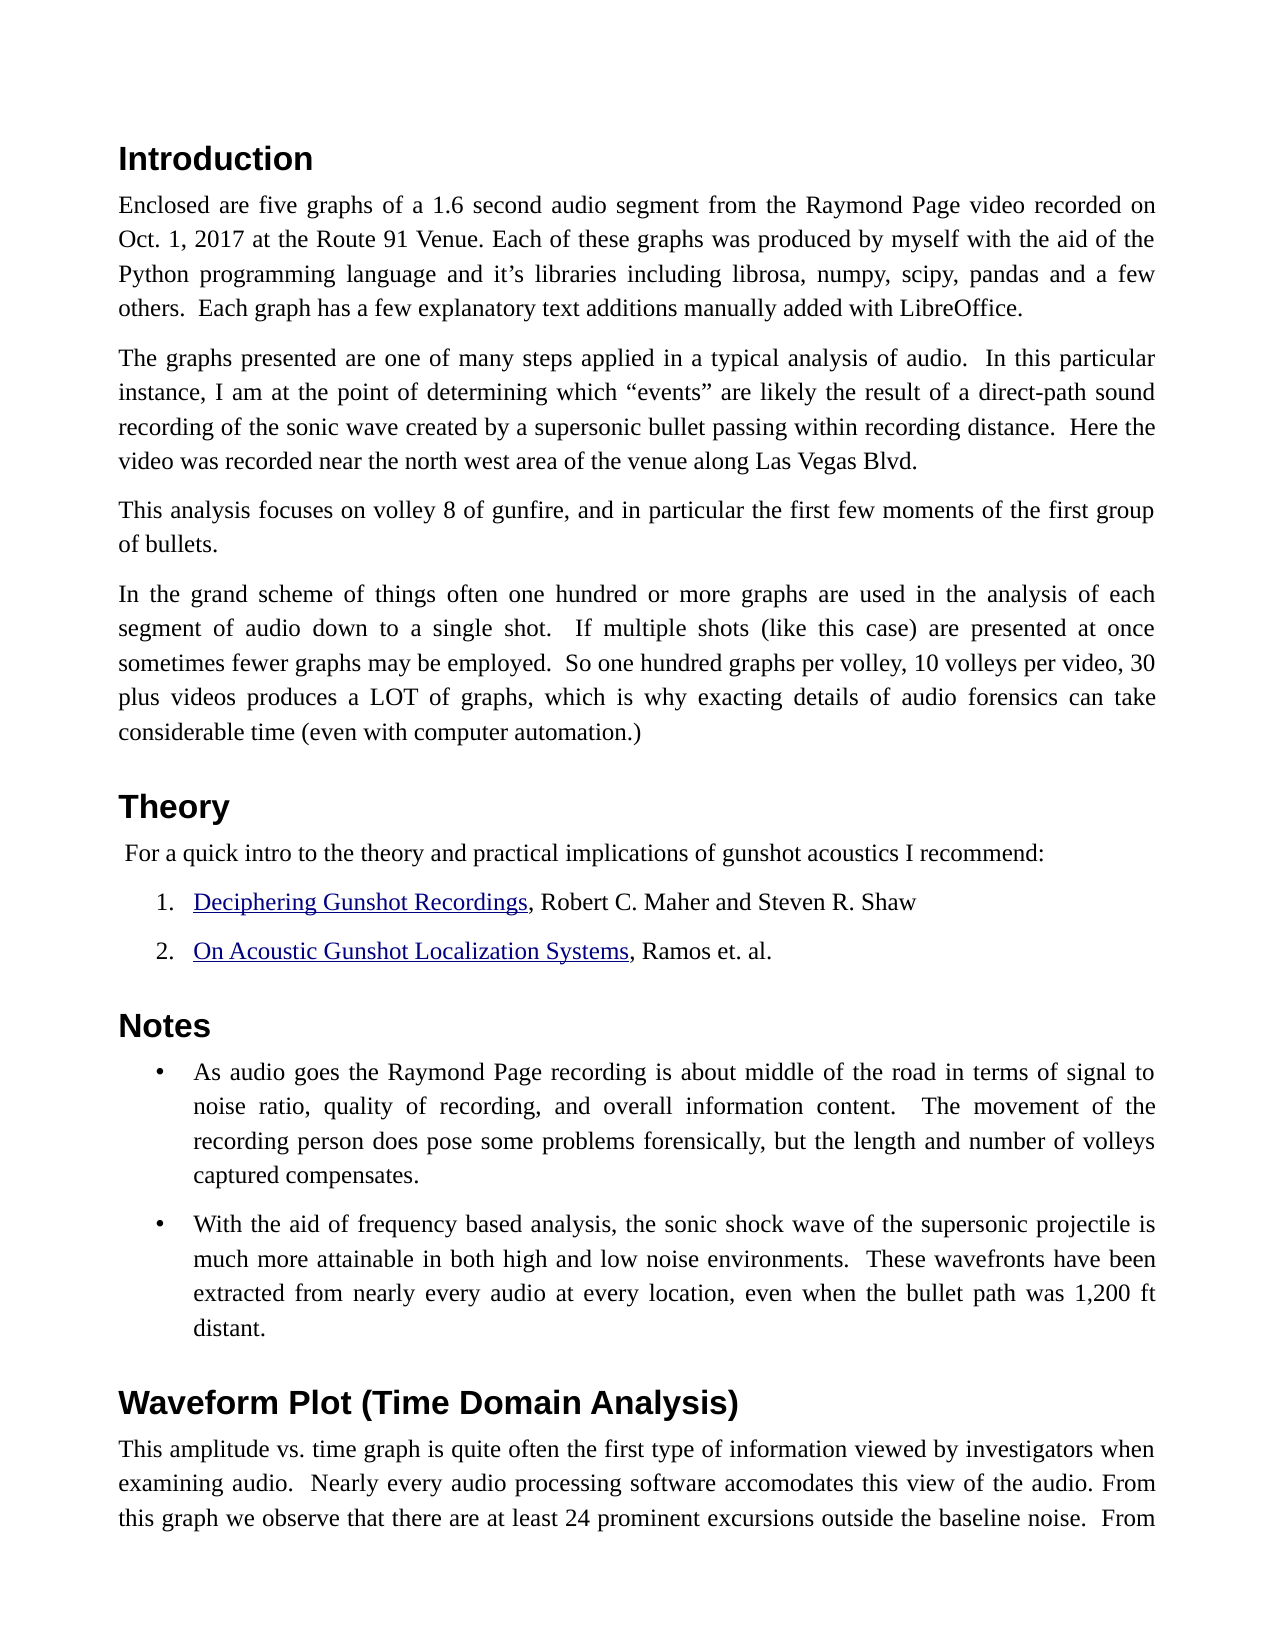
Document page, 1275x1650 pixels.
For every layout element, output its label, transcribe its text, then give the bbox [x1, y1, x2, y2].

subtitle Introduction [118, 139, 1157, 178]
text For a quick intro to the theory and practical implications of gunshot acoustics I recommend: [118, 838, 1157, 866]
list With the aid of frequency based analysis, the sonic shock wave of the supersonic projectile is much more attainable in both high and low noise environments. These wavefronts have been extracted from nearly every audio at every location, even when the bullet path was 1,200 ft distant. [156, 1209, 1157, 1341]
text Enclosed are five graphs of a 1.6 second audio segment from the Raymond Page video recorded on Oct. 1, 2017 at the Route 91 Venue. Each of these graphs was produced by myself with the aid of the Python programming language and it’s libraries including librosa, numpy, scipy, pandas and a few others. Each graph has a few explanatory text additions manually added with LibreOffice. [118, 190, 1157, 322]
subtitle Notes [118, 1006, 1157, 1044]
subtitle Theory [118, 786, 1157, 825]
text This analysis focuses on volley 8 of gunfire, and in particular the first few moments of the first group of bullets. [118, 495, 1157, 558]
list As audio goes the Raymond Page recording is about middle of the road in terms of signal to noise ratio, quality of recording, and overall information content. The movement of the recording person does pose some problems forensically, but the length and number of volleys captured compensates. [156, 1057, 1157, 1189]
text In the grand scheme of things often one hundred or more graphs are used in the analysis of each segment of audio down to a single shot. If multiple shots (like this case) are presented at once sometimes fewer graphs may be employed. So one hundred graphs per volley, 10 volleys per video, 30 plus videos produces a LOT of graphs, which is why exacting details of audio forensics can take considerable time (even with computer automation.) [118, 579, 1157, 745]
list On Acoustic Gunshot Localization Systems, Ramos et. al. [156, 936, 1157, 964]
list Deciphering Gunshot Recordings, Robert C. Maher and Steven R. Shaw [156, 887, 1157, 915]
text This amplitude vs. time graph is quite often the first type of information viewed by investigators when examining audio. Nearly every audio processing software accomodates this view of the audio. From this graph we observe that there are at least 24 prominent excursions outside the baseline noise. From [118, 1434, 1157, 1531]
subtitle Waveform Plot (Time Domain Analysis) [118, 1383, 1157, 1421]
text The graphs presented are one of many steps applied in a typical analysis of audio. In this particular instance, I am at the point of determining which “events” are likely the result of a direct-path sound recording of the sonic wave created by a supersonic bullet passing within recording distance. Here the video was recorded near the north west area of the venue along Las Vegas Blvd. [118, 343, 1157, 475]
